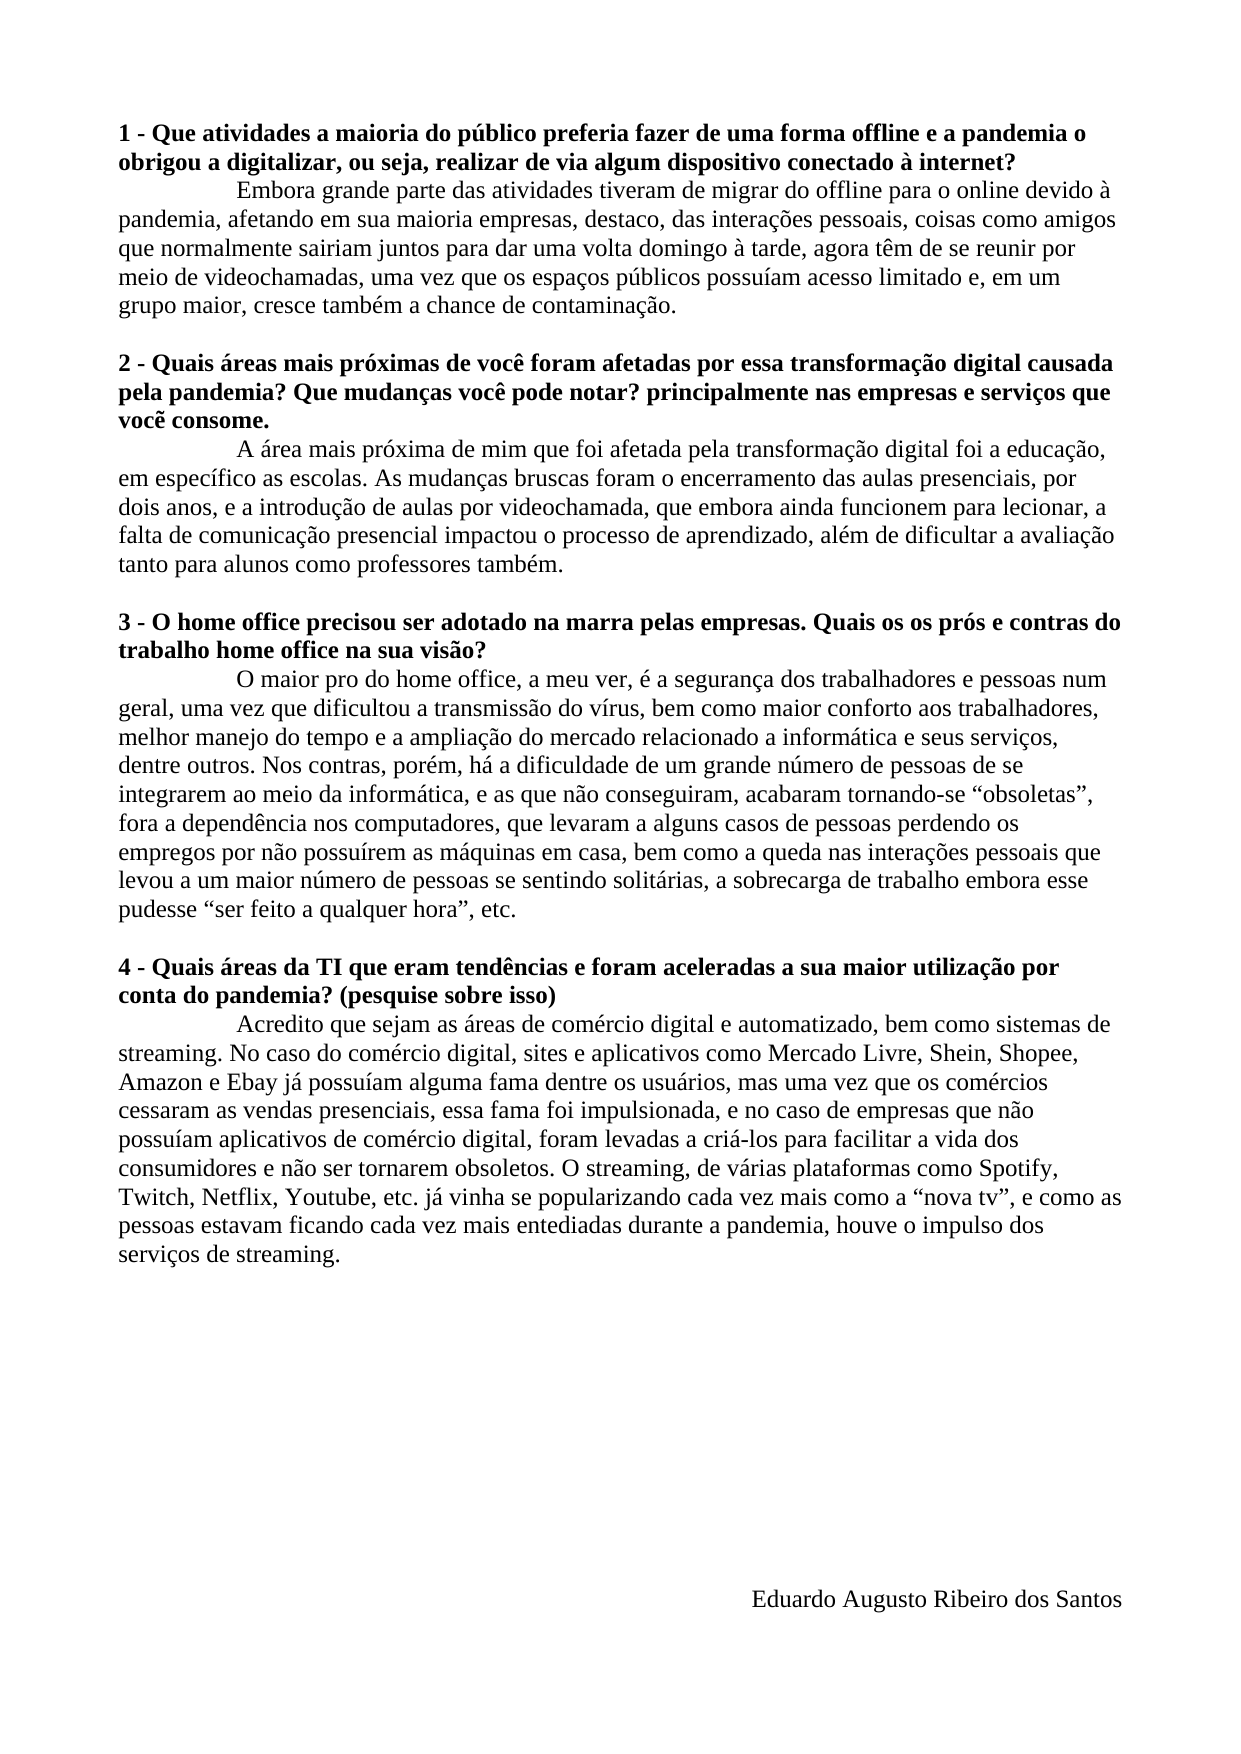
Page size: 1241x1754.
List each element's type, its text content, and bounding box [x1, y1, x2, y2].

text 3 - O home office precisou ser adotado na marra pelas empresas. Quais os os prós e contras do trabalho home office na sua visão? [118, 607, 1122, 664]
text A área mais próxima de mim que foi afetada pela transformação digital foi a educação, em específico as escolas. As mudanças bruscas foram o encerramento das aulas presenciais, por dois anos, e a introdução de aulas por videochamada, que embora ainda funcionem para lecionar, a falta de comunicação presencial impactou o processo de aprendizado, além de dificultar a avaliação tanto para alunos como professores também. [118, 434, 1122, 578]
text Acredito que sejam as áreas de comércio digital e automatizado, bem como sistemas de streaming. No caso do comércio digital, sites e aplicativos como Mercado Livre, Shein, Shopee, Amazon e Ebay já possuíam alguma fama dentre os usuários, mas uma vez que os comércios cessaram as vendas presenciais, essa fama foi impulsionada, e no caso de empresas que não possuíam aplicativos de comércio digital, foram levadas a criá-los para facilitar a vida dos consumidores e não ser tornarem obsoletos. O streaming, de várias plataformas como Spotify, Twitch, Netflix, Youtube, etc. já vinha se popularizando cada vez mais como a “nova tv”, e como as pessoas estavam ficando cada vez mais entediadas durante a pandemia, houve o impulso dos serviços de streaming. [118, 1009, 1122, 1268]
text O maior pro do home office, a meu ver, é a segurança dos trabalhadores e pessoas num geral, uma vez que dificultou a transmissão do vírus, bem como maior conforto aos trabalhadores, melhor manejo do tempo e a ampliação do mercado relacionado a informática e seus serviços, dentre outros. Nos contras, porém, há a dificuldade de um grande número de pessoas de se integrarem ao meio da informática, e as que não conseguiram, acabaram tornando-se “obsoletas”, fora a dependência nos computadores, que levaram a alguns casos de pessoas perdendo os empregos por não possuírem as máquinas em casa, bem como a queda nas interações pessoais que levou a um maior número de pessoas se sentindo solitárias, a sobrecarga de trabalho embora esse pudesse “ser feito a qualquer hora”, etc. [118, 664, 1122, 923]
text 1 - Que atividades a maioria do público preferia fazer de uma forma offline e a pandemia o obrigou a digitalizar, ou seja, realizar de via algum dispositivo conectado à internet? [118, 118, 1122, 176]
text Eduardo Augusto Ribeiro dos Santos [118, 1584, 1122, 1613]
text 2 - Quais áreas mais próximas de você foram afetadas por essa transformação digital causada pela pandemia? Que mudanças você pode notar? principalmente nas empresas e serviços que vocẽ consome. [118, 348, 1122, 434]
text Embora grande parte das atividades tiveram de migrar do offline para o online devido à pandemia, afetando em sua maioria empresas, destaco, das interações pessoais, coisas como amigos que normalmente sairiam juntos para dar uma volta domingo à tarde, agora têm de se reunir por meio de videochamadas, uma vez que os espaços públicos possuíam acesso limitado e, em um grupo maior, cresce também a chance de contaminação. [118, 176, 1122, 319]
text 4 - Quais áreas da TI que eram tendências e foram aceleradas a sua maior utilização por conta do pandemia? (pesquise sobre isso) [118, 952, 1122, 1009]
